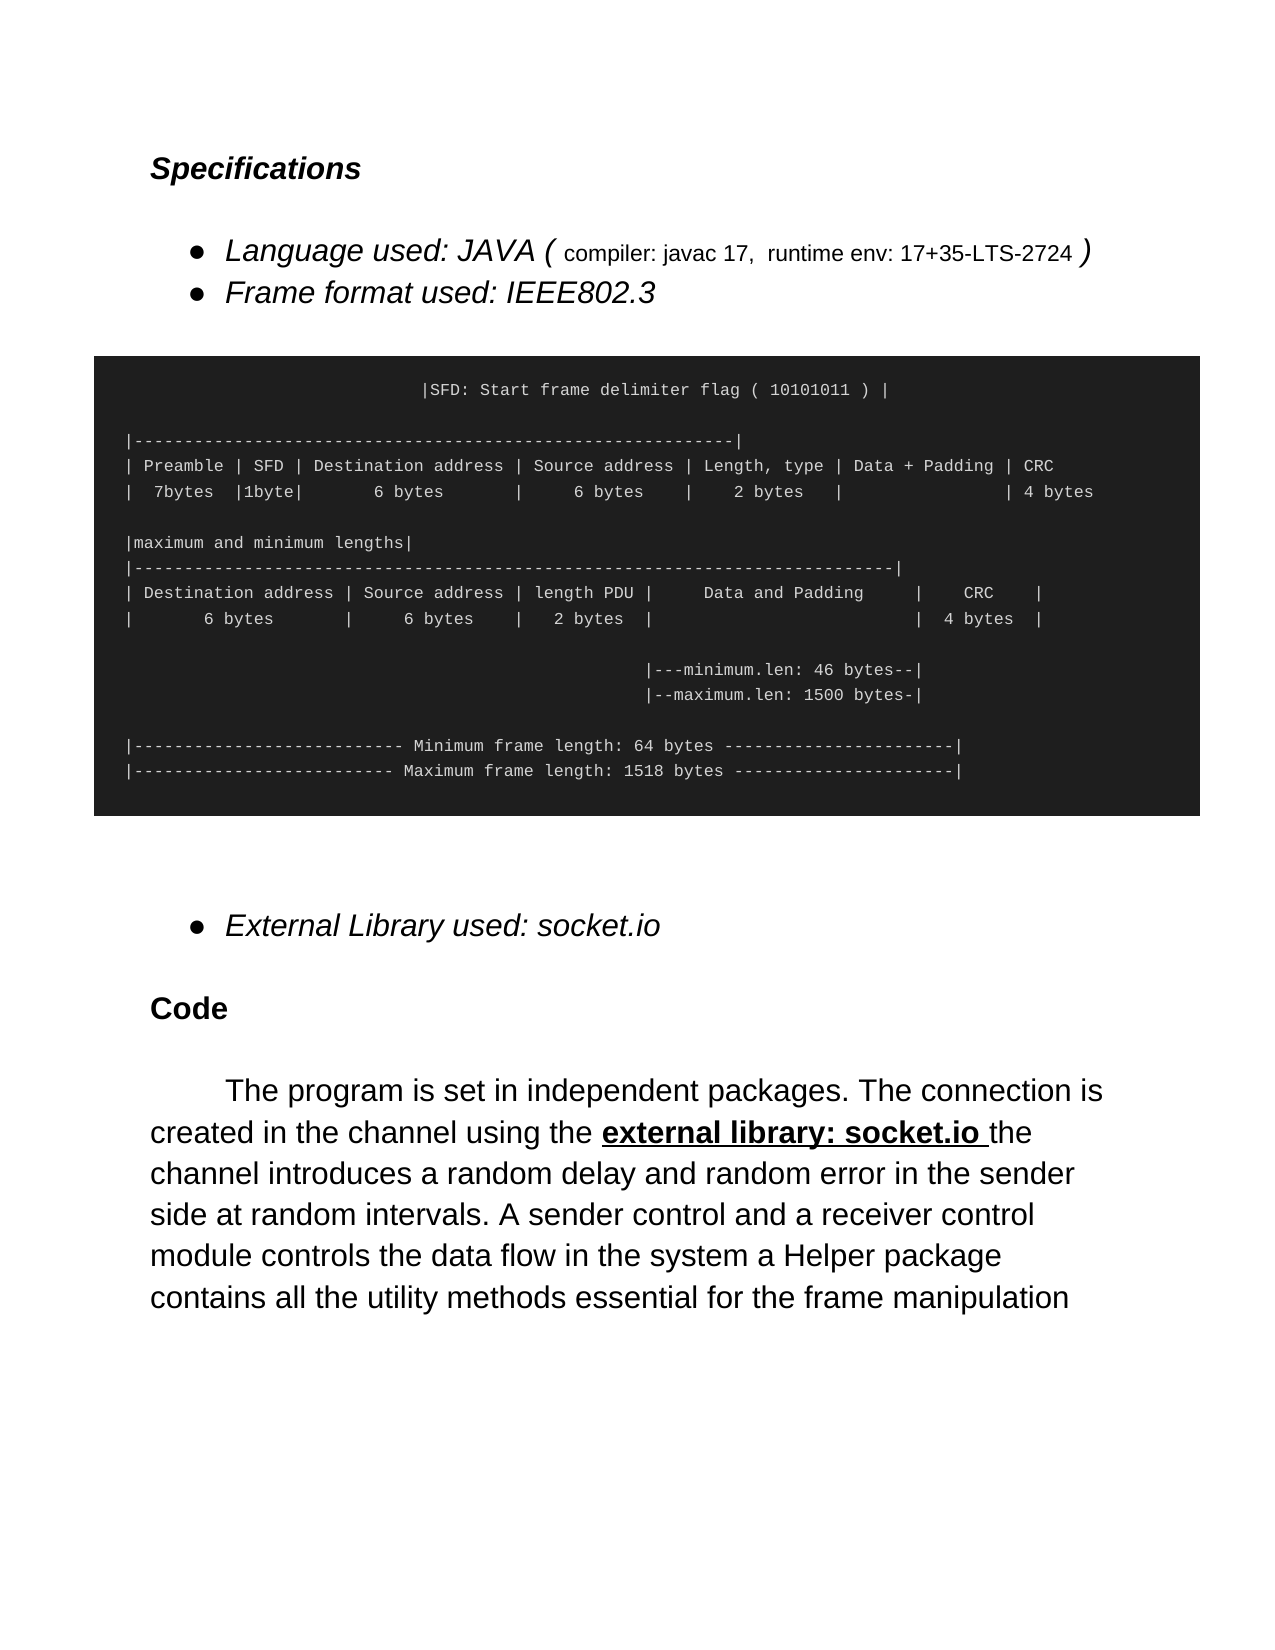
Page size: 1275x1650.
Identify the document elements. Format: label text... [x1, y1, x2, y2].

text |--maximum.len: 1500 bytes-| [94, 687, 1200, 706]
text |---minimum.len: 46 bytes--| [94, 661, 1200, 680]
text | Destination address | Source address | length PDU | Data and Padding | CRC | [94, 585, 1200, 604]
text |maximum and minimum lengths| [94, 534, 1200, 553]
list Frame format used: IEEE802.3 [187, 274, 1125, 310]
text |SFD: Start frame delimiter flag ( 10101011 ) | [94, 382, 1200, 401]
text |------------------------------------------------------------| [94, 432, 1200, 451]
list External Library used: socket.io [187, 907, 1125, 943]
text |-------------------------- Maximum frame length: 1518 bytes ----------------------| [94, 763, 1200, 782]
text | 7bytes |1byte| 6 bytes | 6 bytes | 2 bytes | | 4 bytes [94, 483, 1200, 502]
text Code [150, 990, 1125, 1026]
text Specifications [150, 150, 1125, 186]
text | Preamble | SFD | Destination address | Source address | Length, type | Data + Padding | CRC [94, 458, 1200, 477]
text |----------------------------------------------------------------------------| [94, 559, 1200, 578]
text The program is set in independent packages. The connection is created in the channel using the external library: socket.io the channel introduces a random delay and random error in the sender side at random intervals. A sender control and a receiver control module controls the data flow in the system a Helper package contains all the utility methods essential for the frame manipulation [150, 1072, 1125, 1315]
text |--------------------------- Minimum frame length: 64 bytes -----------------------| [94, 737, 1200, 756]
list Language used: JAVA ( compiler: javac 17, runtime env: 17+35-LTS-2724 ) [187, 232, 1125, 268]
text | 6 bytes | 6 bytes | 2 bytes | | 4 bytes | [94, 610, 1200, 629]
